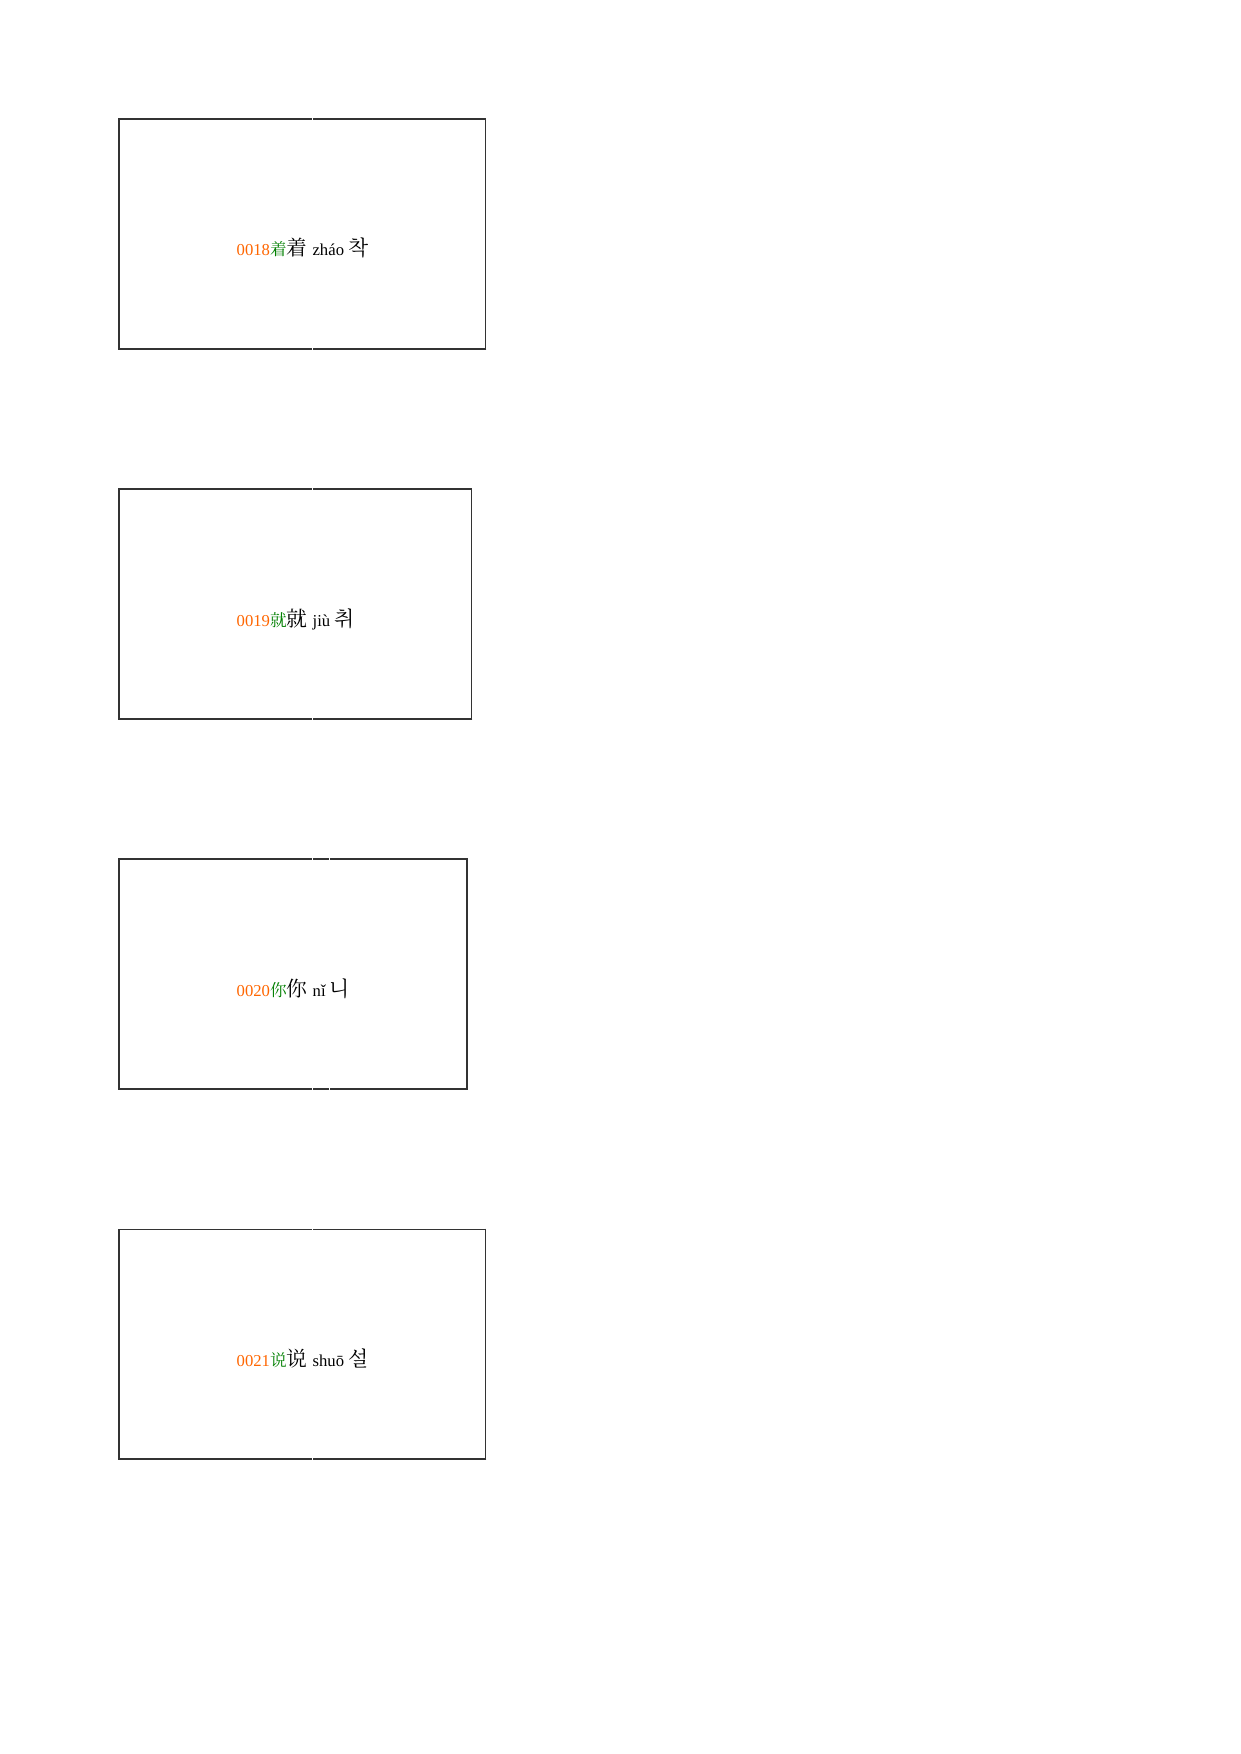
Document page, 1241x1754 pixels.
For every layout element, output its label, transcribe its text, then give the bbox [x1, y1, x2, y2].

text 0021说说 shuō 설 [120, 1230, 485, 1459]
text [486, 1228, 1122, 1460]
text 0018着着 zháo 착 [120, 119, 485, 349]
text [486, 118, 1122, 349]
text [468, 858, 1122, 1090]
text 0020你你 nǐ 니 [120, 859, 466, 1089]
text 0019就就 jiù 취 [120, 489, 471, 719]
text [472, 488, 1122, 719]
